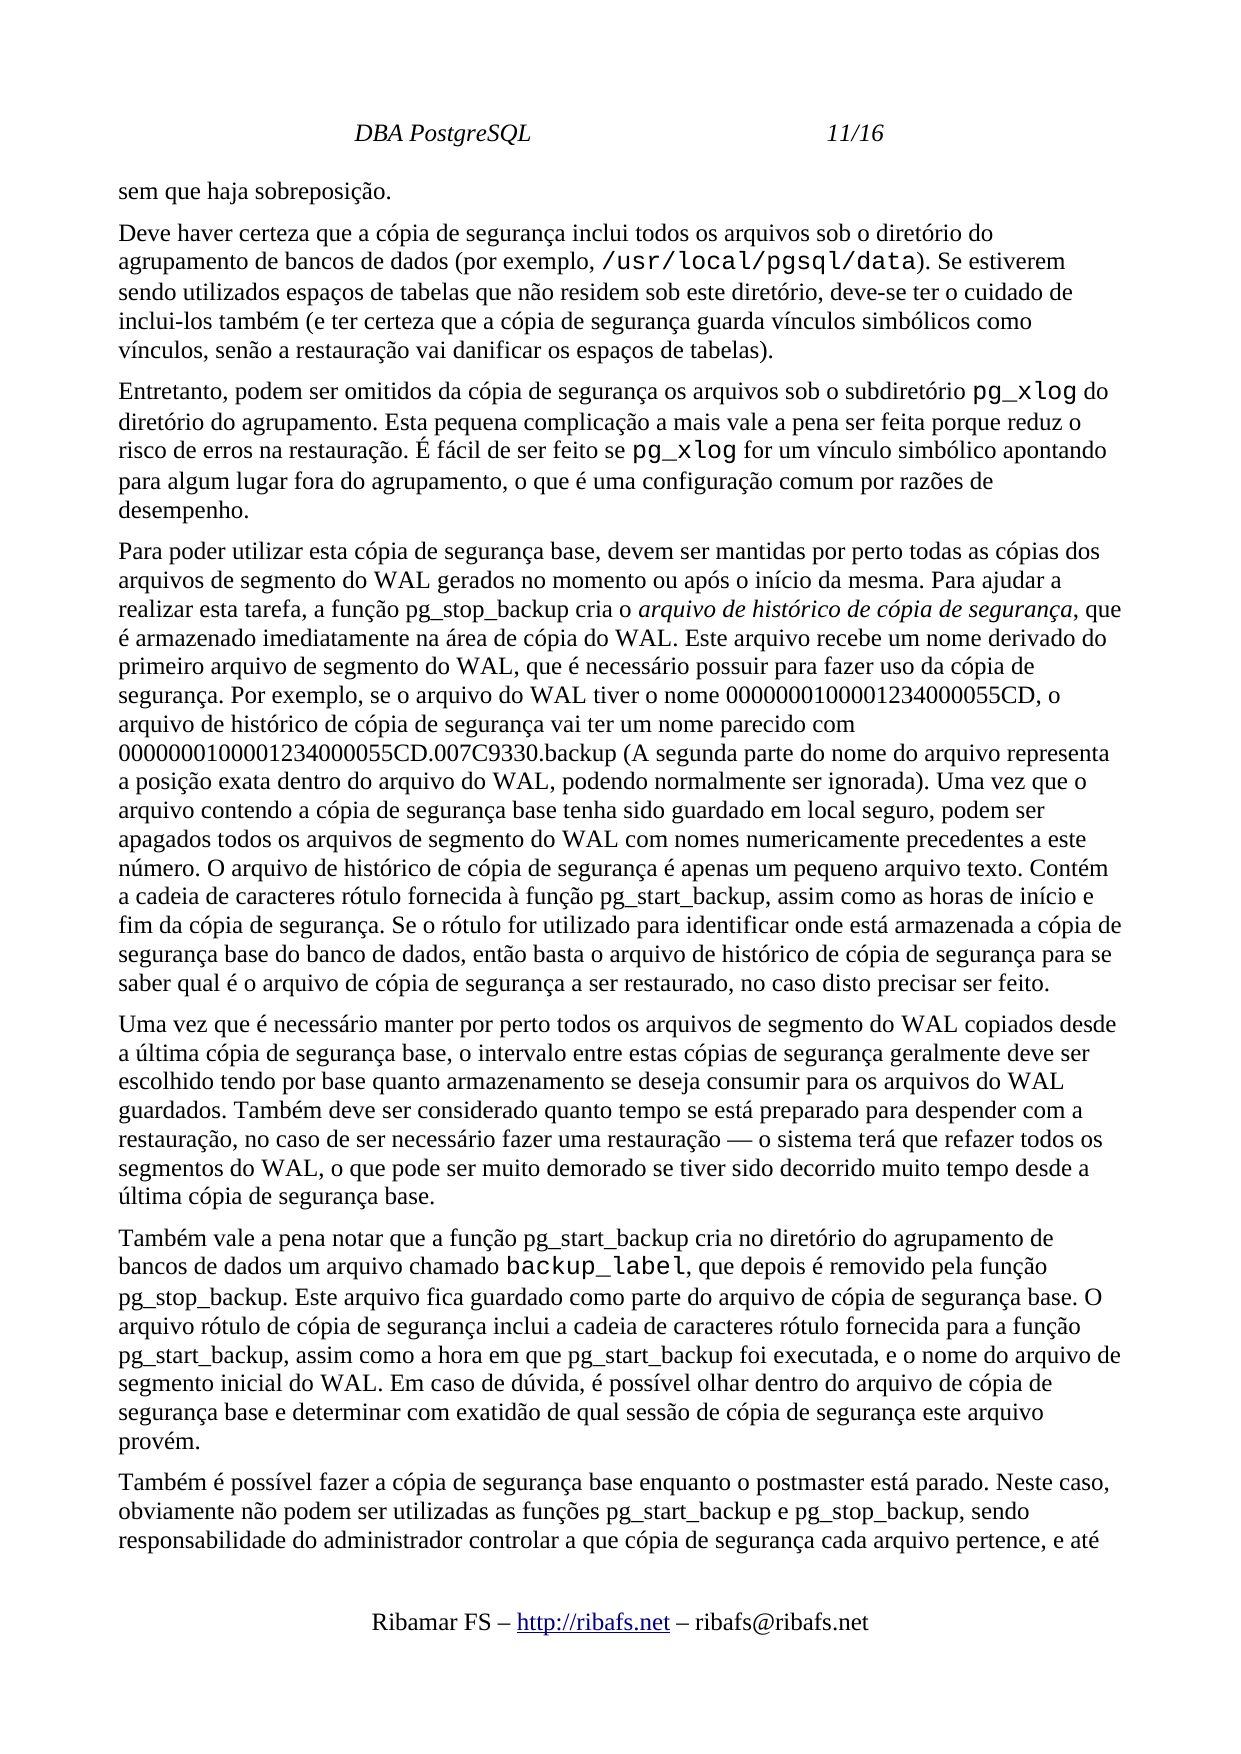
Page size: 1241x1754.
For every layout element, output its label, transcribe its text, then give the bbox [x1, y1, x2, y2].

text sem que haja sobreposição. [118, 176, 1122, 205]
text Também vale a pena notar que a função pg_start_backup cria no diretório do agrupamento de bancos de dados um arquivo chamado backup_label, que depois é removido pela função pg_stop_backup. Este arquivo fica guardado como parte do arquivo de cópia de segurança base. O arquivo rótulo de cópia de segurança inclui a cadeia de caracteres rótulo fornecida para a função pg_start_backup, assim como a hora em que pg_start_backup foi executada, e o nome do arquivo de segmento inicial do WAL. Em caso de dúvida, é possível olhar dentro do arquivo de cópia de segurança base e determinar com exatidão de qual sessão de cópia de segurança este arquivo provém. [118, 1223, 1122, 1455]
text Para poder utilizar esta cópia de segurança base, devem ser mantidas por perto todas as cópias dos arquivos de segmento do WAL gerados no momento ou após o início da mesma. Para ajudar a realizar esta tarefa, a função pg_stop_backup cria o arquivo de histórico de cópia de segurança, que é armazenado imediatamente na área de cópia do WAL. Este arquivo recebe um nome derivado do primeiro arquivo de segmento do WAL, que é necessário possuir para fazer uso da cópia de segurança. Por exemplo, se o arquivo do WAL tiver o nome 0000000100001234000055CD, o arquivo de histórico de cópia de segurança vai ter um nome parecido com 0000000100001234000055CD.007C9330.backup (A segunda parte do nome do arquivo representa a posição exata dentro do arquivo do WAL, podendo normalmente ser ignorada). Uma vez que o arquivo contendo a cópia de segurança base tenha sido guardado em local seguro, podem ser apagados todos os arquivos de segmento do WAL com nomes numericamente precedentes a este número. O arquivo de histórico de cópia de segurança é apenas um pequeno arquivo texto. Contém a cadeia de caracteres rótulo fornecida à função pg_start_backup, assim como as horas de início e fim da cópia de segurança. Se o rótulo for utilizado para identificar onde está armazenada a cópia de segurança base do banco de dados, então basta o arquivo de histórico de cópia de segurança para se saber qual é o arquivo de cópia de segurança a ser restaurado, no caso disto precisar ser feito. [118, 536, 1122, 996]
text Entretanto, podem ser omitidos da cópia de segurança os arquivos sob o subdiretório pg_xlog do diretório do agrupamento. Esta pequena complicação a mais vale a pena ser feita porque reduz o risco de erros na restauração. É fácil de ser feito se pg_xlog for um vínculo simbólico apontando para algum lugar fora do agrupamento, o que é uma configuração comum por razões de desempenho. [118, 376, 1122, 524]
text Deve haver certeza que a cópia de segurança inclui todos os arquivos sob o diretório do agrupamento de bancos de dados (por exemplo, /usr/local/pgsql/data). Se estiverem sendo utilizados espaços de tabelas que não residem sob este diretório, deve-se ter o cuidado de inclui-los também (e ter certeza que a cópia de segurança guarda vínculos simbólicos como vínculos, senão a restauração vai danificar os espaços de tabelas). [118, 218, 1122, 363]
text Uma vez que é necessário manter por perto todos os arquivos de segmento do WAL copiados desde a última cópia de segurança base, o intervalo entre estas cópias de segurança geralmente deve ser escolhido tendo por base quanto armazenamento se deseja consumir para os arquivos do WAL guardados. Também deve ser considerado quanto tempo se está preparado para despender com a restauração, no caso de ser necessário fazer uma restauração — o sistema terá que refazer todos os segmentos do WAL, o que pode ser muito demorado se tiver sido decorrido muito tempo desde a última cópia de segurança base. [118, 1009, 1122, 1210]
text Também é possível fazer a cópia de segurança base enquanto o postmaster está parado. Neste caso, obviamente não podem ser utilizadas as funções pg_start_backup e pg_stop_backup, sendo responsabilidade do administrador controlar a que cópia de segurança cada arquivo pertence, e até [118, 1467, 1122, 1553]
